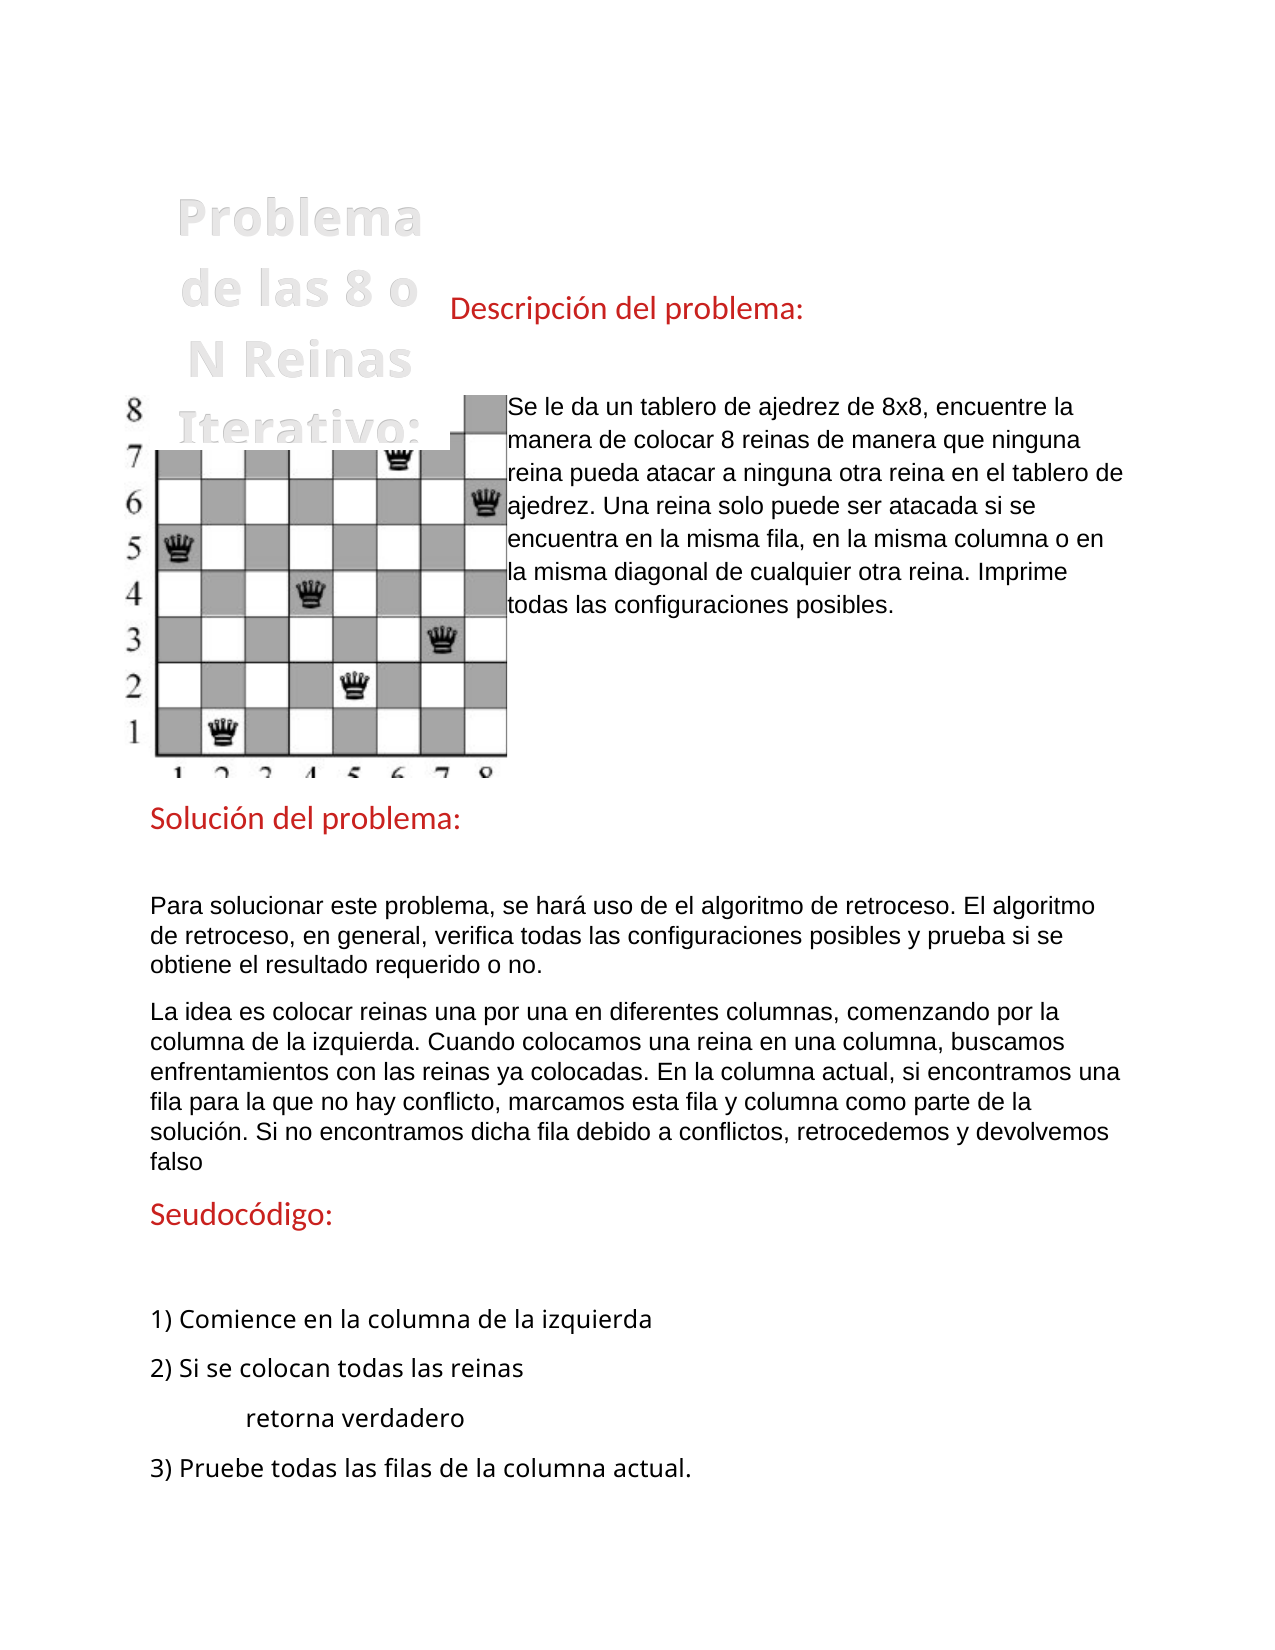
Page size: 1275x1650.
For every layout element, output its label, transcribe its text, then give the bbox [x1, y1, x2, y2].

text 2) Si se colocan todas las reinas [150, 1351, 1125, 1385]
text Para solucionar este problema, se hará uso de el algoritmo de retroceso. El algoritmo de retroceso, en general, verifica todas las configuraciones posibles y prueba si se obtiene el resultado requerido o no. [150, 891, 1125, 979]
text 1) Comience en la columna de la izquierda [150, 1301, 1125, 1335]
text Solución del problema: [150, 797, 1125, 837]
subtitle Problema de las 8 o N Reinas Iterativo: [165, 182, 435, 442]
text 3) Pruebe todas las filas de la columna actual. [150, 1450, 1125, 1484]
text La idea es colocar reinas una por una en diferentes columnas, comenzando por la columna de la izquierda. Cuando colocamos una reina en una columna, buscamos enfrentamientos con las reinas ya colocadas. En la columna actual, si encontramos una fila para la que no hay conflicto, marcamos esta fila y columna como parte de la solución. Si no encontramos dicha fila debido a conflictos, retrocedemos y devolvemos falso [150, 997, 1125, 1175]
text retorna verdadero [150, 1401, 1125, 1435]
text Seudocódigo: [150, 1193, 1125, 1234]
text Se le da un tablero de ajedrez de 8x8, encuentre la manera de colocar 8 reinas de manera que ninguna reina pueda atacar a ninguna otra reina en el tablero de ajedrez. Una reina solo puede ser atacada si se encuentra en la misma fila, en la misma columna o en la misma diagonal de cualquier otra reina. Imprime todas las configuraciones posibles. [450, 392, 1125, 619]
text Descripción del problema: [450, 287, 1125, 328]
